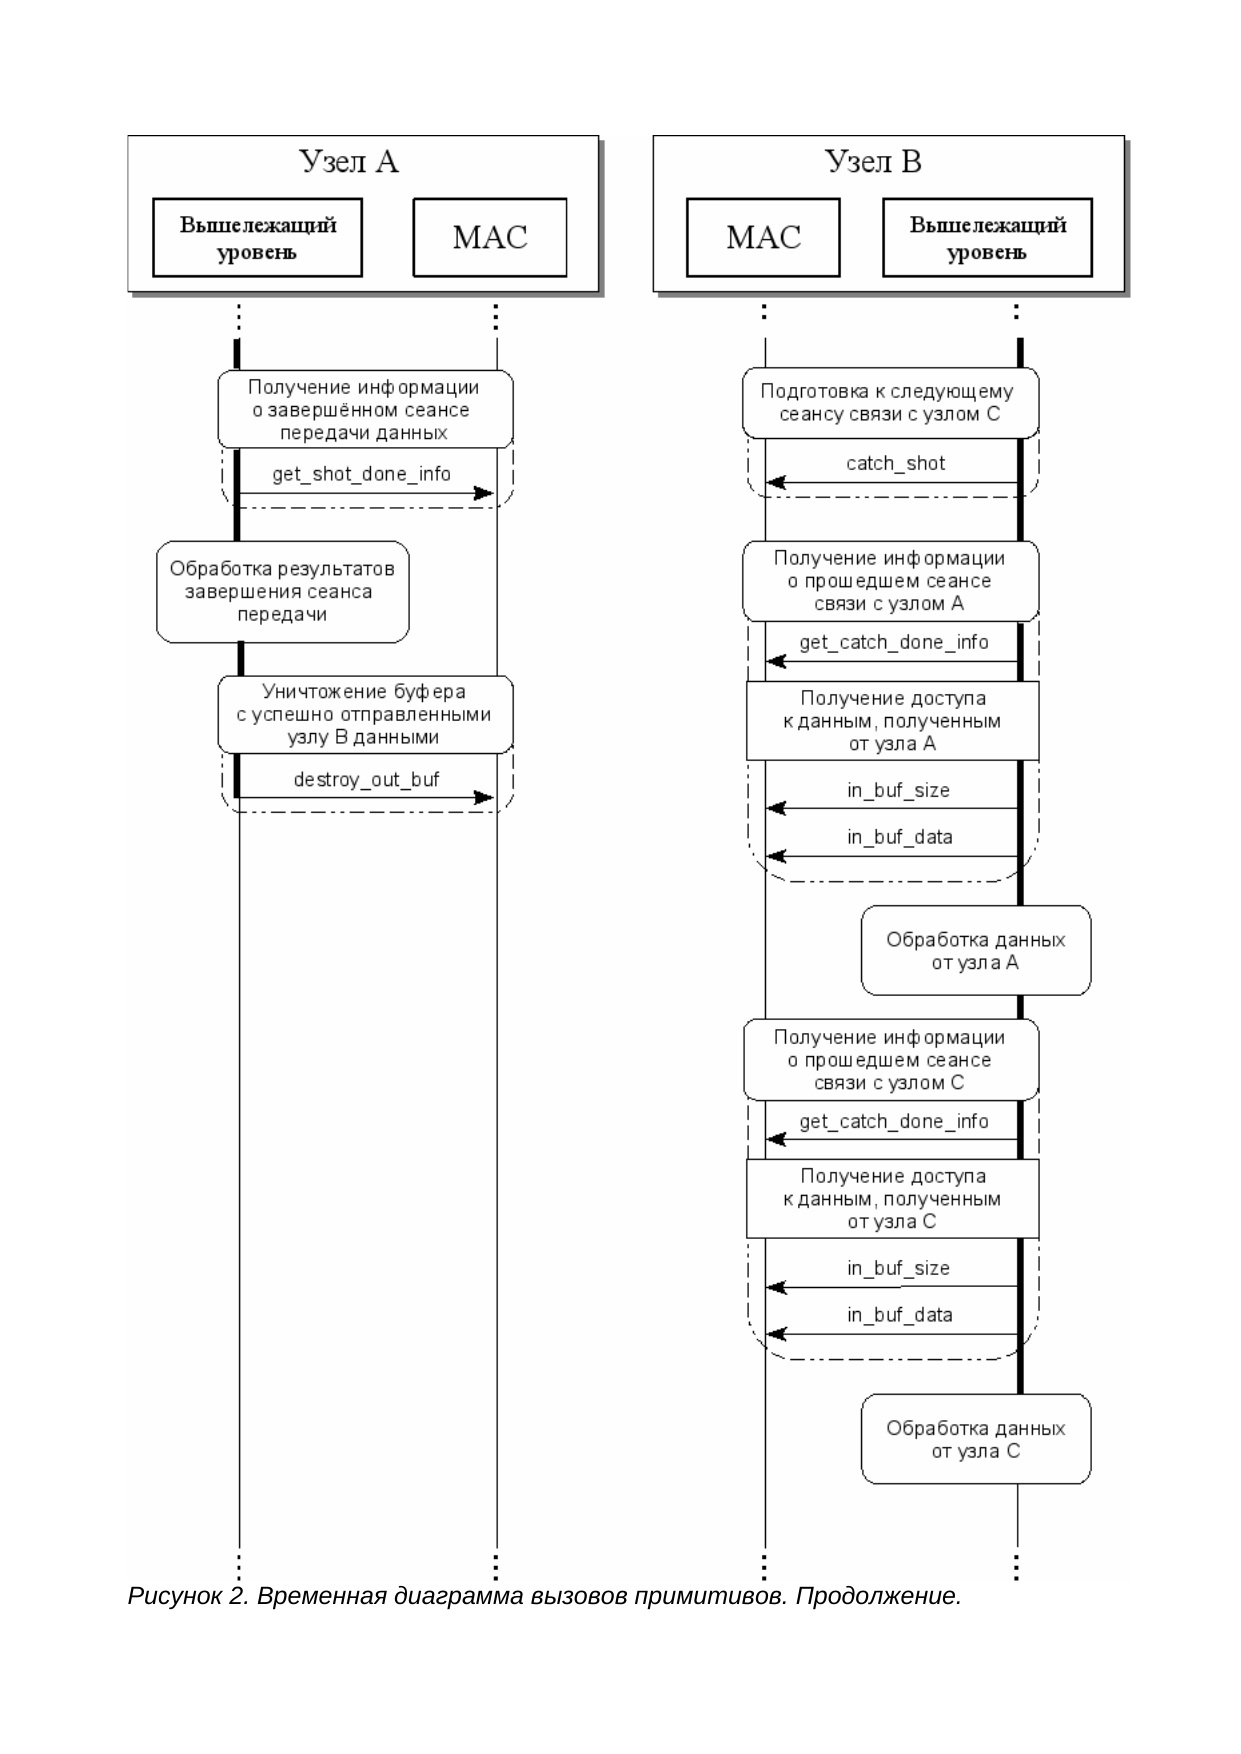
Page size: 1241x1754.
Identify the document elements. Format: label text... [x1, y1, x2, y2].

picture [127, 135, 1132, 1582]
text Рисунок 2. Временная диаграмма вызовов примитивов. Продолжение. [127, 1582, 1131, 1609]
